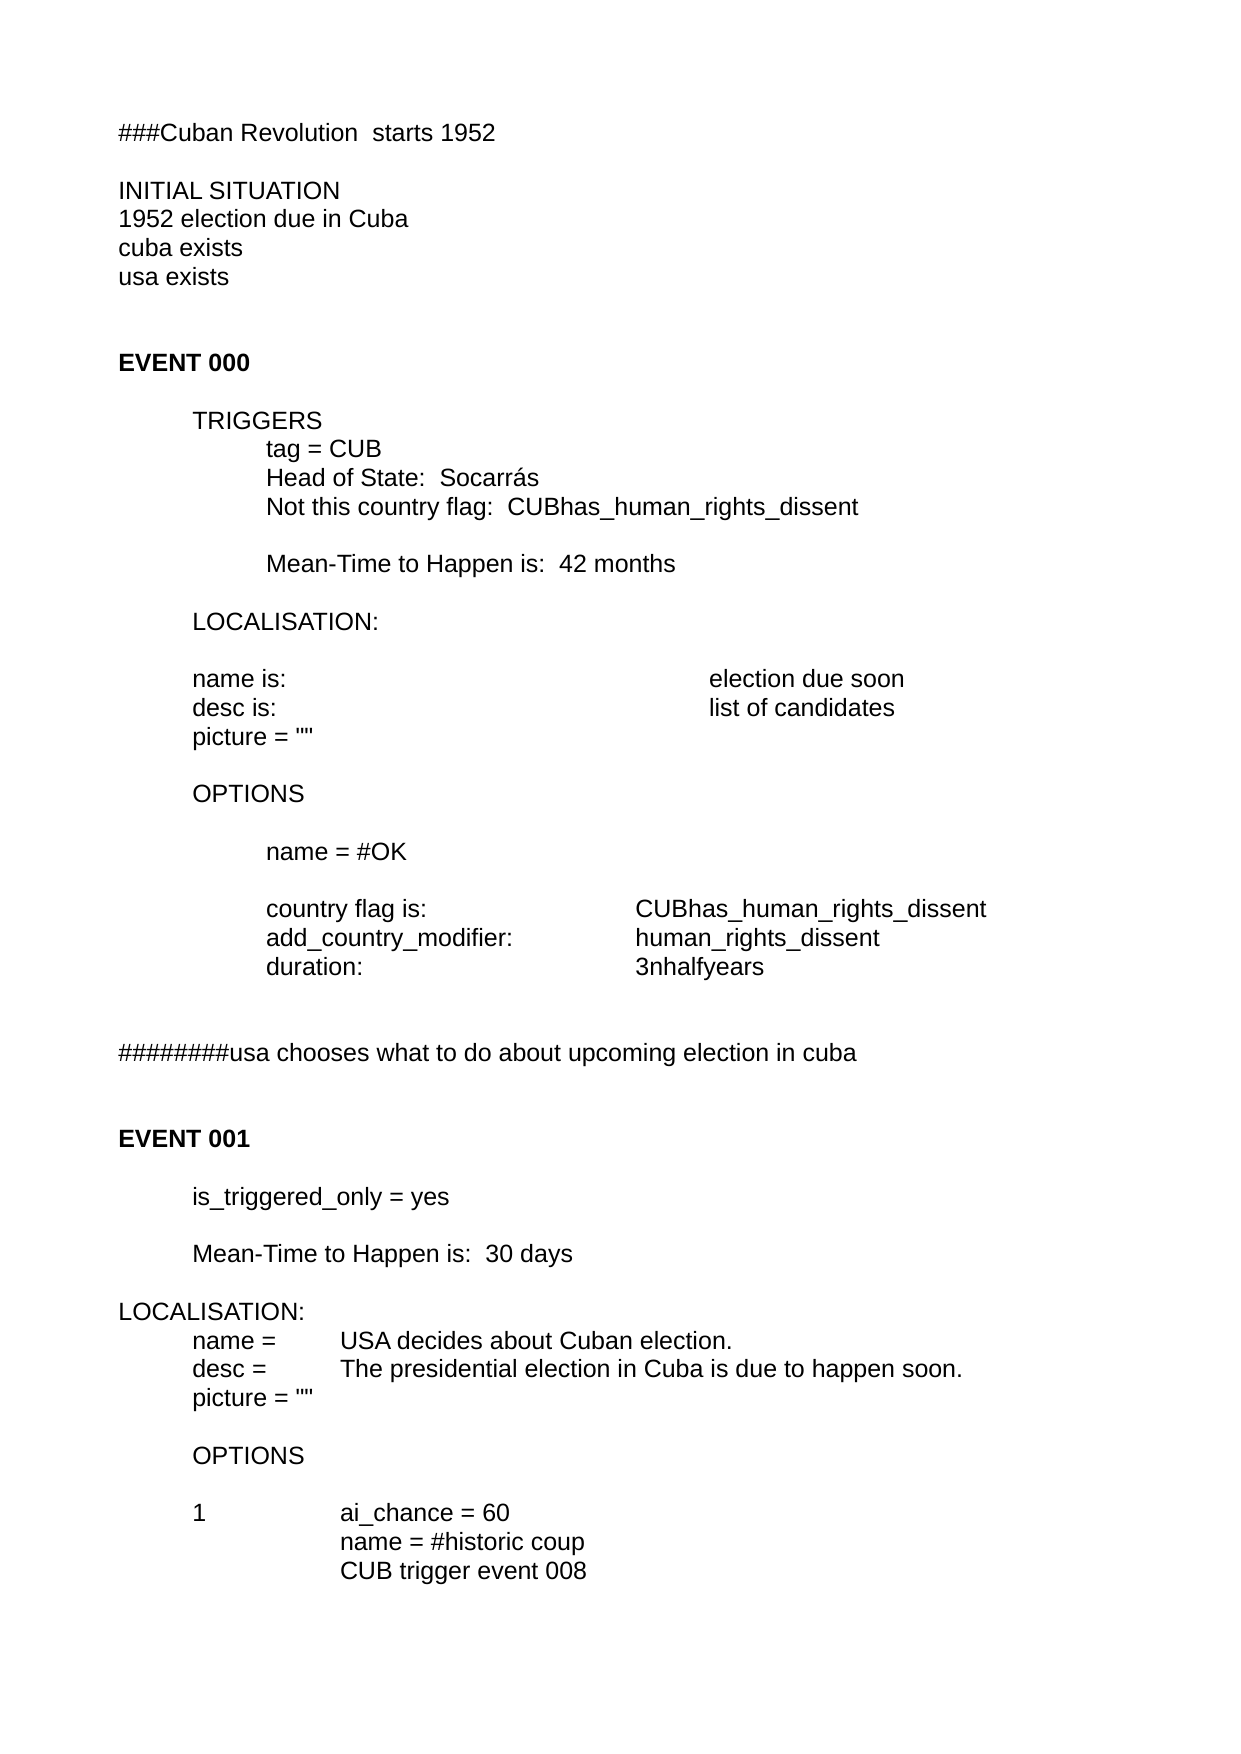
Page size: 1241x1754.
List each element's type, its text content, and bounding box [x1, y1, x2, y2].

text picture = "" [118, 1383, 1122, 1412]
text cuba exists [118, 233, 1122, 262]
text name is: election due soon [118, 664, 1122, 693]
text ########usa chooses what to do about upcoming election in cuba [118, 1038, 1122, 1067]
text OPTIONS [118, 779, 1122, 808]
text ###Cuban Revolution starts 1952 [118, 118, 1122, 147]
text is_triggered_only = yes [118, 1182, 1122, 1211]
text LOCALISATION: [118, 1297, 1122, 1326]
text EVENT 000 [118, 348, 1122, 377]
text tag = CUB [118, 434, 1122, 463]
text country flag is: CUBhas_human_rights_dissent [118, 894, 1122, 923]
text CUB trigger event 008 [118, 1556, 1122, 1584]
text desc = The presidential election in Cuba is due to happen soon. [118, 1354, 1122, 1383]
text name = USA decides about Cuban election. [118, 1326, 1122, 1354]
text name = #historic coup [118, 1527, 1122, 1556]
text EVENT 001 [118, 1124, 1122, 1153]
text Head of State: Socarrás [118, 463, 1122, 492]
text OPTIONS [118, 1441, 1122, 1469]
text TRIGGERS [118, 406, 1122, 434]
text Not this country flag: CUBhas_human_rights_dissent [118, 492, 1122, 521]
text 1 ai_chance = 60 [118, 1498, 1122, 1527]
text add_country_modifier: human_rights_dissent [118, 923, 1122, 952]
text duration: 3nhalfyears [118, 952, 1122, 981]
text name = #OK [118, 837, 1122, 866]
text INITIAL SITUATION [118, 176, 1122, 204]
text picture = "" [118, 722, 1122, 751]
text Mean-Time to Happen is: 42 months [118, 549, 1122, 578]
text Mean-Time to Happen is: 30 days [118, 1239, 1122, 1268]
text 1952 election due in Cuba [118, 204, 1122, 233]
text usa exists [118, 262, 1122, 291]
text desc is: list of candidates [118, 693, 1122, 722]
text LOCALISATION: [118, 607, 1122, 636]
